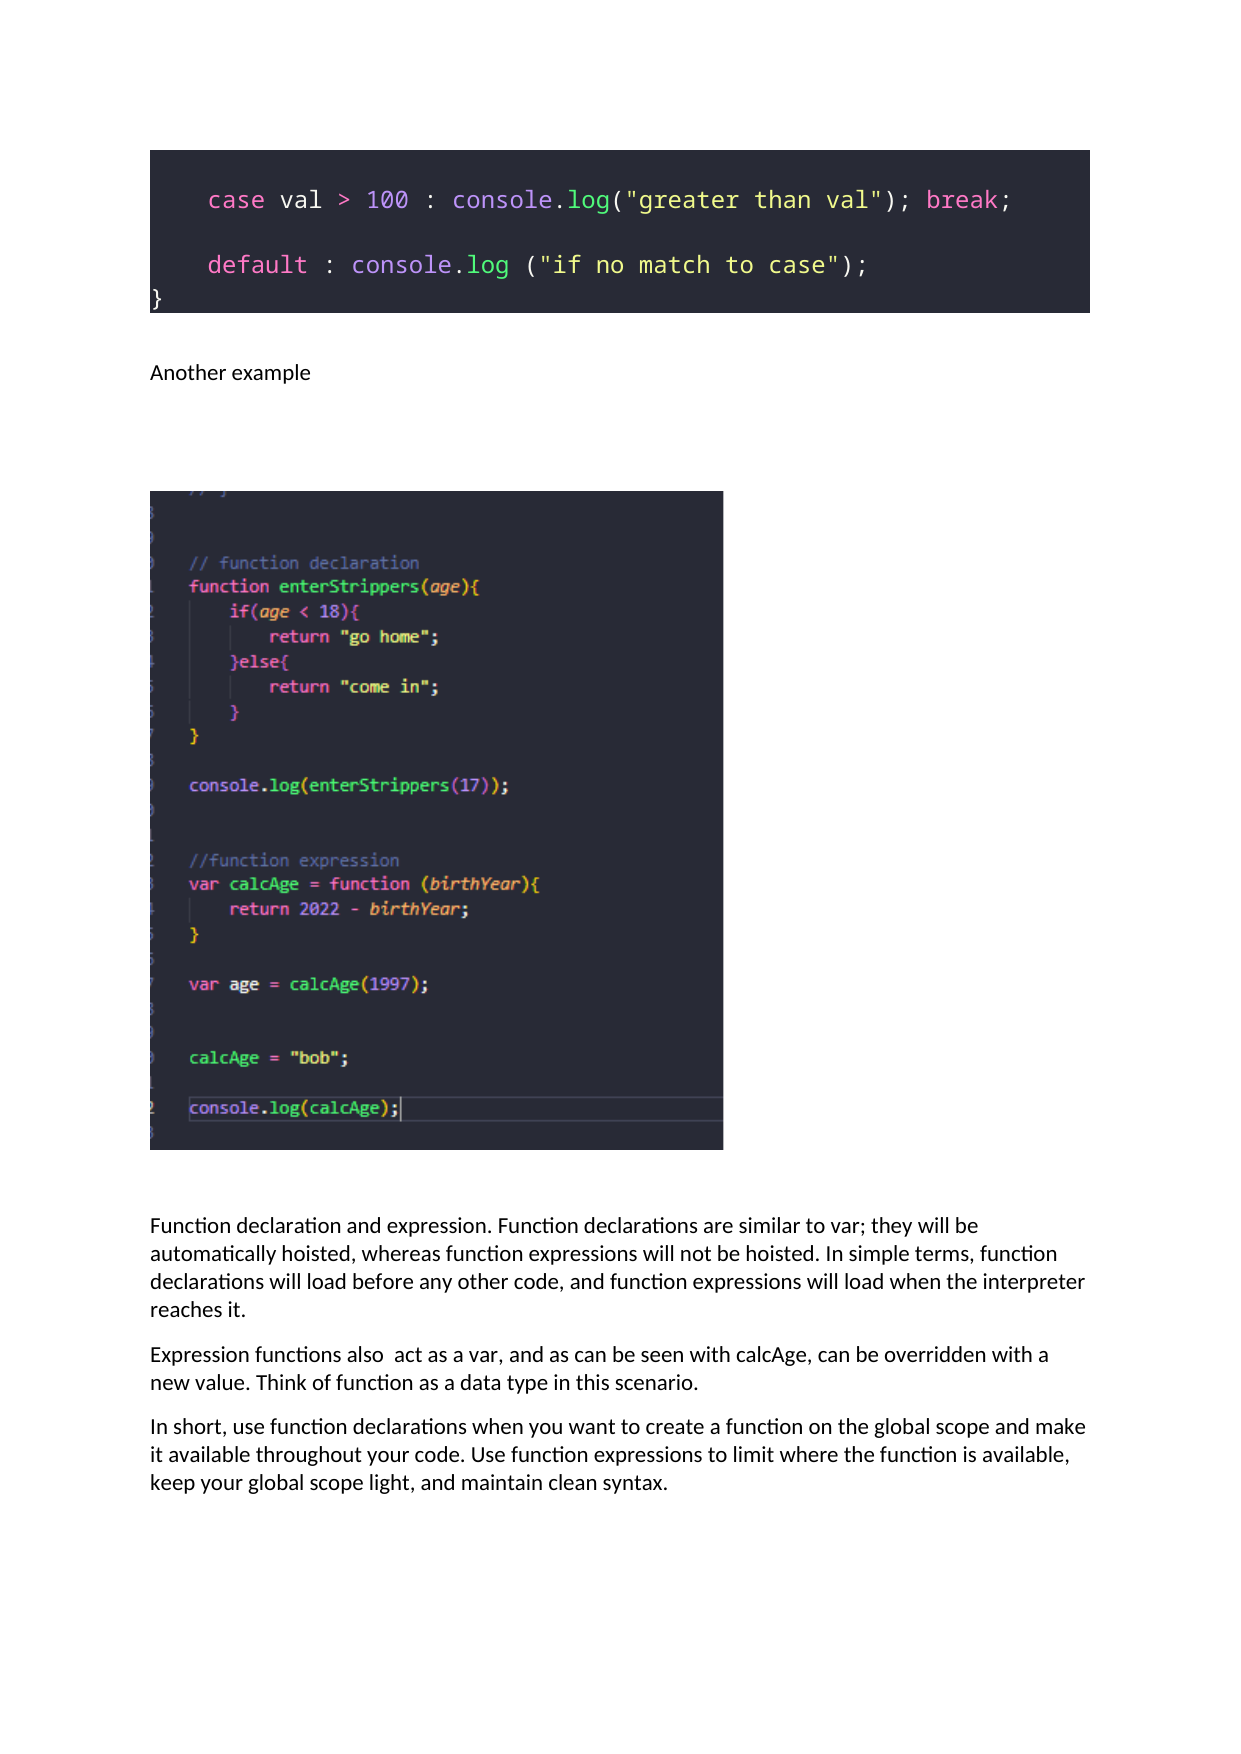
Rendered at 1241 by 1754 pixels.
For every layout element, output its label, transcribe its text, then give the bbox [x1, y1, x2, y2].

text default : console.log ("if no match to case"); [150, 248, 1090, 280]
text } [150, 280, 1090, 313]
text Another example [150, 358, 1090, 386]
text In short, use function declarations when you want to create a function on the global scope and make it available throughout your code. Use function expressions to limit where the function is available, keep your global scope light, and maintain clean syntax. [150, 1412, 1090, 1496]
text Expression functions also act as a var, and as can be seen with calcAge, can be overridden with a new value. Think of function as a data type in this scenario. [150, 1340, 1090, 1396]
text Function declaration and expression. Function declarations are similar to var; they will be automatically hoisted, whereas function expressions will not be hoisted. In simple terms, function declarations will load before any other code, and function expressions will load when the interpreter reaches it. [150, 1211, 1090, 1323]
text case val > 100 : console.log("greater than val"); break; [150, 183, 1090, 215]
